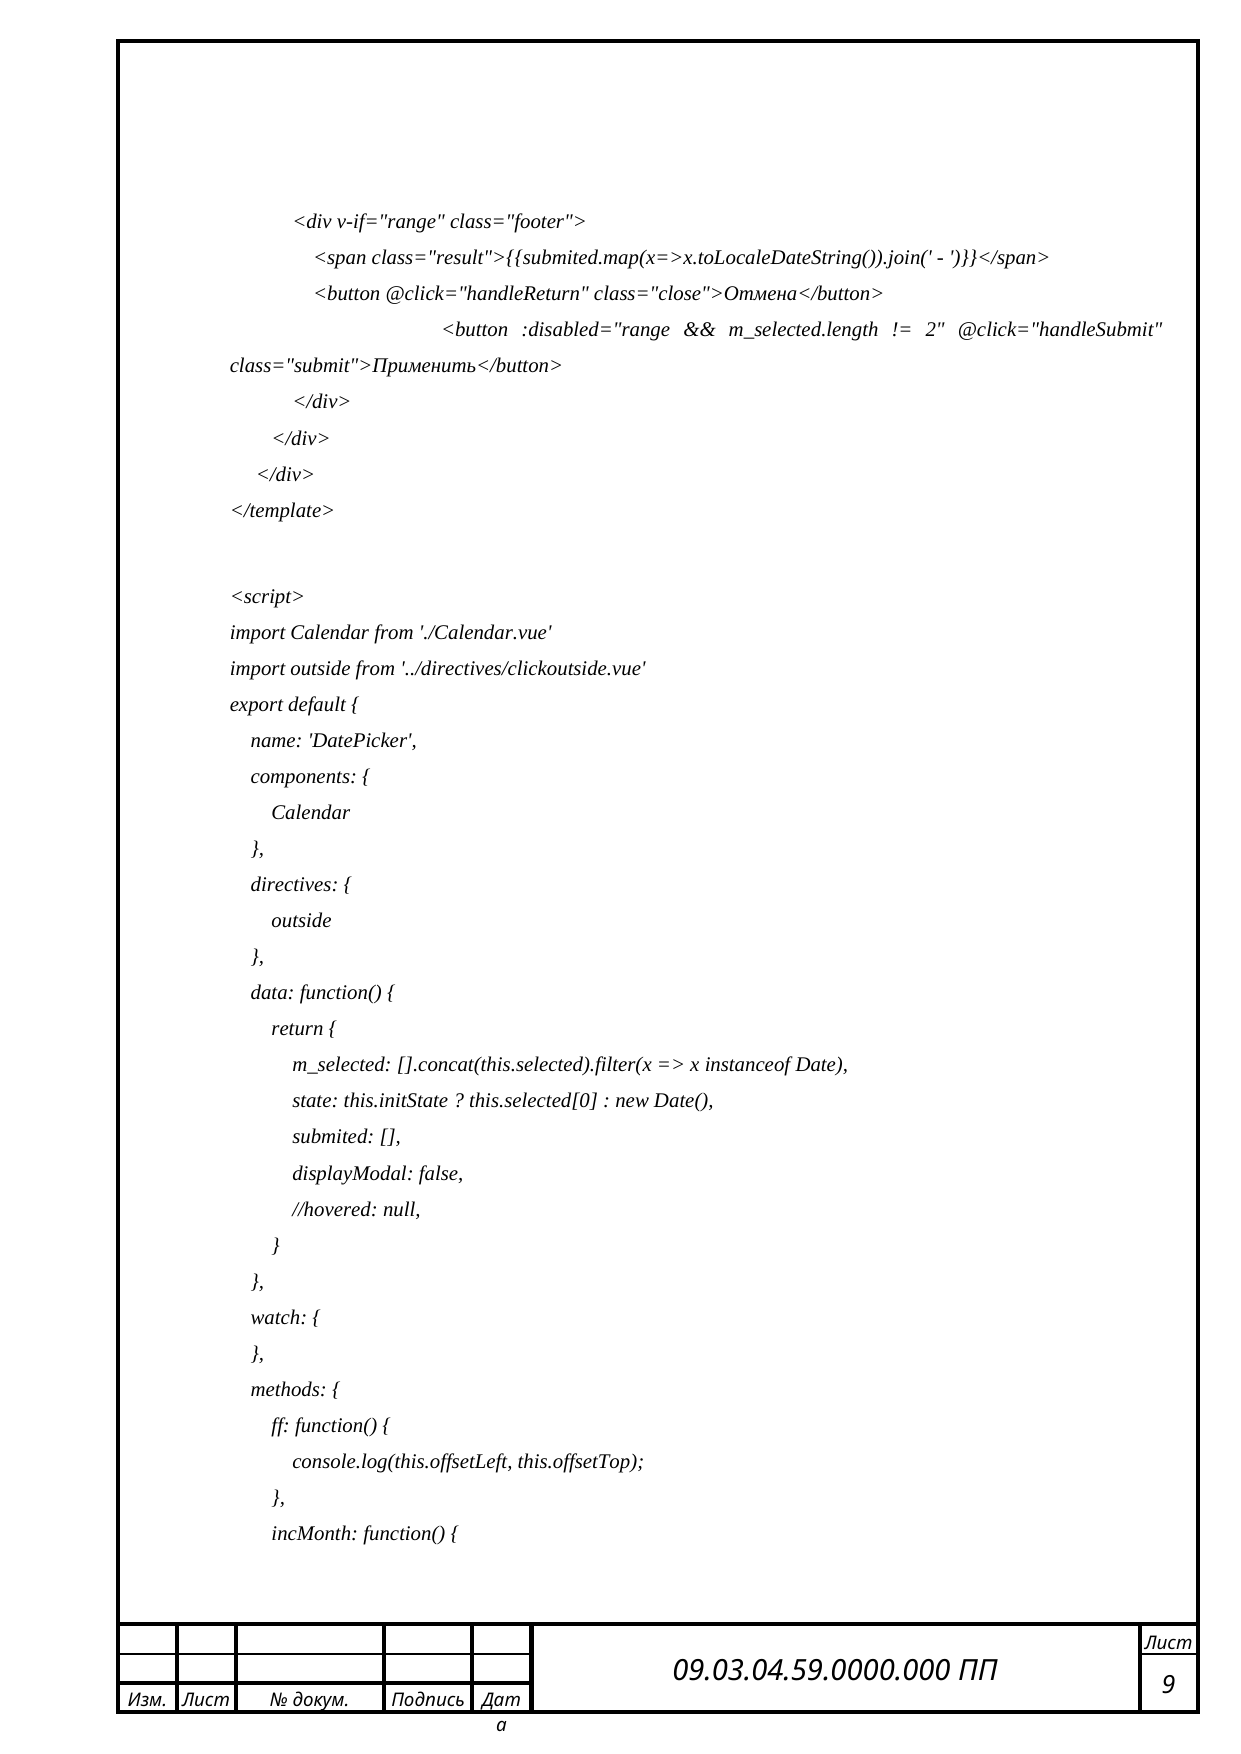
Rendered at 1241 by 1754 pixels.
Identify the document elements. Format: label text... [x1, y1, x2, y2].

text Calendar [229, 800, 1163, 824]
text <button @click="handleReturn" class="close">Отмена</button> [229, 281, 1163, 305]
text }, [229, 1341, 1163, 1365]
text data: function() { [229, 980, 1163, 1004]
text </div> [229, 389, 1163, 413]
text outside [229, 908, 1163, 932]
text name: 'DatePicker', [229, 728, 1163, 752]
text }, [229, 1269, 1163, 1293]
text export default { [229, 692, 1163, 716]
text </div> [229, 425, 1163, 449]
text submited: [], [229, 1124, 1163, 1148]
text return { [229, 1016, 1163, 1040]
text }, [229, 944, 1163, 968]
text <button :disabled="range && m_selected.length != 2" @click="handleSubmit" class="submit">Применить</button> [229, 317, 1163, 377]
text ff: function() { [229, 1413, 1163, 1437]
text <script> [229, 584, 1163, 608]
text console.log(this.offsetLeft, this.offsetTop); [229, 1449, 1163, 1473]
text components: { [229, 764, 1163, 788]
text import outside from '../directives/clickoutside.vue' [229, 656, 1163, 680]
text state: this.initState ? this.selected[0] : new Date(), [229, 1088, 1163, 1112]
text </div> [229, 461, 1163, 486]
text displayModal: false, [229, 1161, 1163, 1184]
text <div v-if="range" class="footer"> [229, 209, 1163, 233]
text <span class="result">{{submited.map(x=>x.toLocaleDateString()).join(' - ')}}</span> [229, 245, 1163, 269]
text watch: { [229, 1305, 1163, 1329]
text }, [229, 1485, 1163, 1509]
text methods: { [229, 1377, 1163, 1401]
text directives: { [229, 872, 1163, 896]
text </template> [229, 497, 1163, 522]
text import Calendar from './Calendar.vue' [229, 620, 1163, 644]
text m_selected: [].concat(this.selected).filter(x => x instanceof Date), [229, 1052, 1163, 1076]
text } [229, 1233, 1163, 1257]
text incMonth: function() { [229, 1521, 1163, 1545]
text }, [229, 836, 1163, 860]
text //hovered: null, [229, 1197, 1163, 1221]
